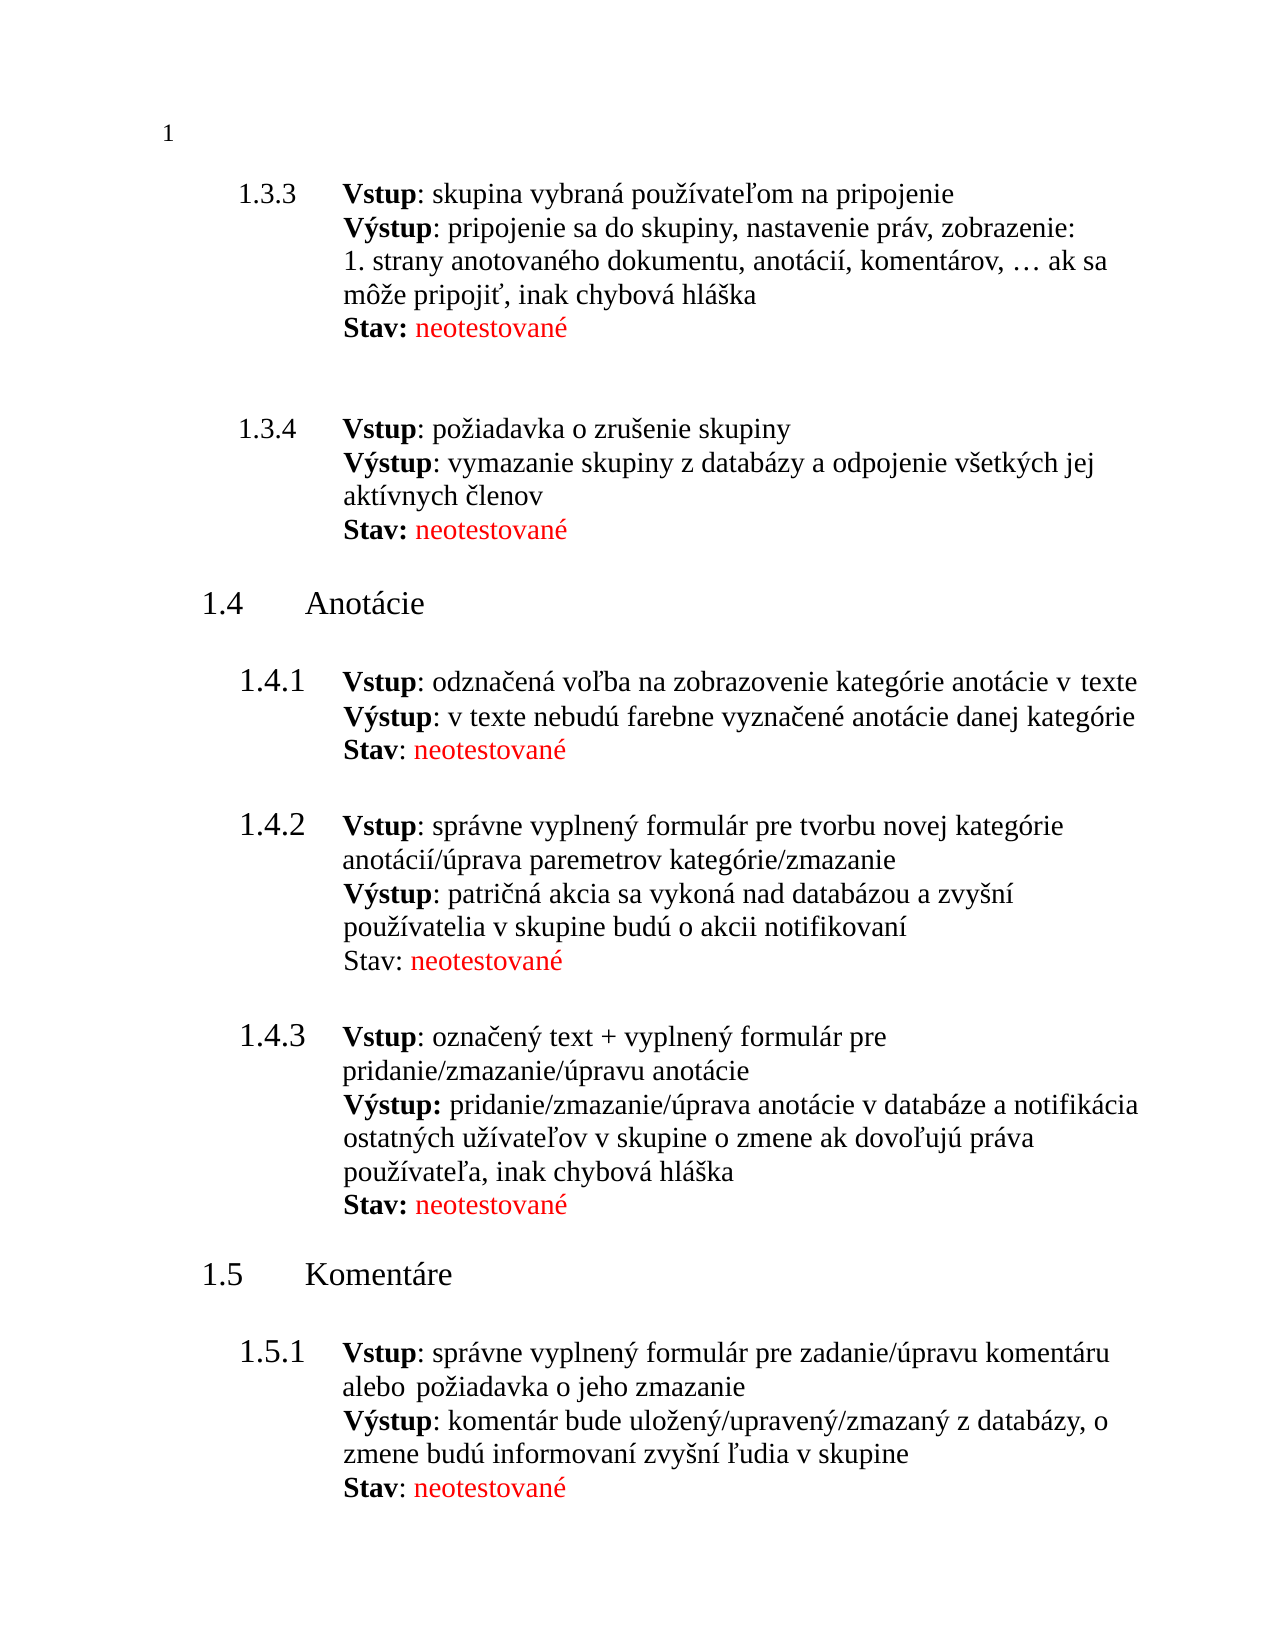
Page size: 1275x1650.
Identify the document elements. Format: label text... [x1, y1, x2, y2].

subtitle 1. strany anotovaného dokumentu, anotácií, komentárov, … ak sa môže pripojiť, inak chybová hláška [306, 243, 1157, 311]
subtitle Výstup: pripojenie sa do skupiny, nastavenie práv, zobrazenie: [306, 210, 1157, 243]
subtitle Vstup: označený text + vyplnený formulár pre pridanie/zmazanie/úpravu anotácie [231, 1015, 1157, 1087]
subtitle Stav: neotestované [306, 311, 1157, 344]
subtitle Vstup: požiadavka o zrušenie skupiny [231, 411, 1157, 445]
subtitle Výstup: patričná akcia sa vykoná nad databázou a zvyšní používatelia v skupine budú o akcii notifikovaní [306, 876, 1157, 943]
subtitle Anotácie [193, 584, 1157, 622]
subtitle Komentáre [193, 1254, 1157, 1293]
subtitle Výstup: pridanie/zmazanie/úprava anotácie v databáze a notifikácia ostatných užívateľov v skupine o zmene ak dovoľujú práva používateľa, inak chybová hláška [306, 1087, 1157, 1187]
subtitle Vstup: správne vyplnený formulár pre zadanie/úpravu komentáru alebo požiadavka o jeho zmazanie [231, 1331, 1157, 1403]
subtitle Stav: neotestované [306, 943, 1157, 977]
subtitle Stav: neotestované [306, 1470, 1157, 1504]
subtitle Výstup: komentár bude uložený/upravený/zmazaný z databázy, o zmene budú informovaní zvyšní ľudia v skupine [306, 1403, 1157, 1470]
subtitle Výstup: vymazanie skupiny z databázy a odpojenie všetkých jej aktívnych členov [306, 445, 1157, 512]
subtitle Stav: neotestované [306, 1187, 1157, 1221]
subtitle Vstup: správne vyplnený formulár pre tvorbu novej kategórie anotácií/úprava paremetrov kategórie/zmazanie [231, 804, 1157, 876]
subtitle Výstup: v texte nebudú farebne vyznačené anotácie danej kategórie [306, 699, 1157, 732]
subtitle Vstup: skupina vybraná používateľom na pripojenie [231, 176, 1157, 210]
subtitle Stav: neotestované [306, 512, 1157, 545]
subtitle Vstup: odznačená voľba na zobrazovenie kategórie anotácie v texte [231, 660, 1157, 699]
subtitle Stav: neotestované [306, 732, 1157, 766]
